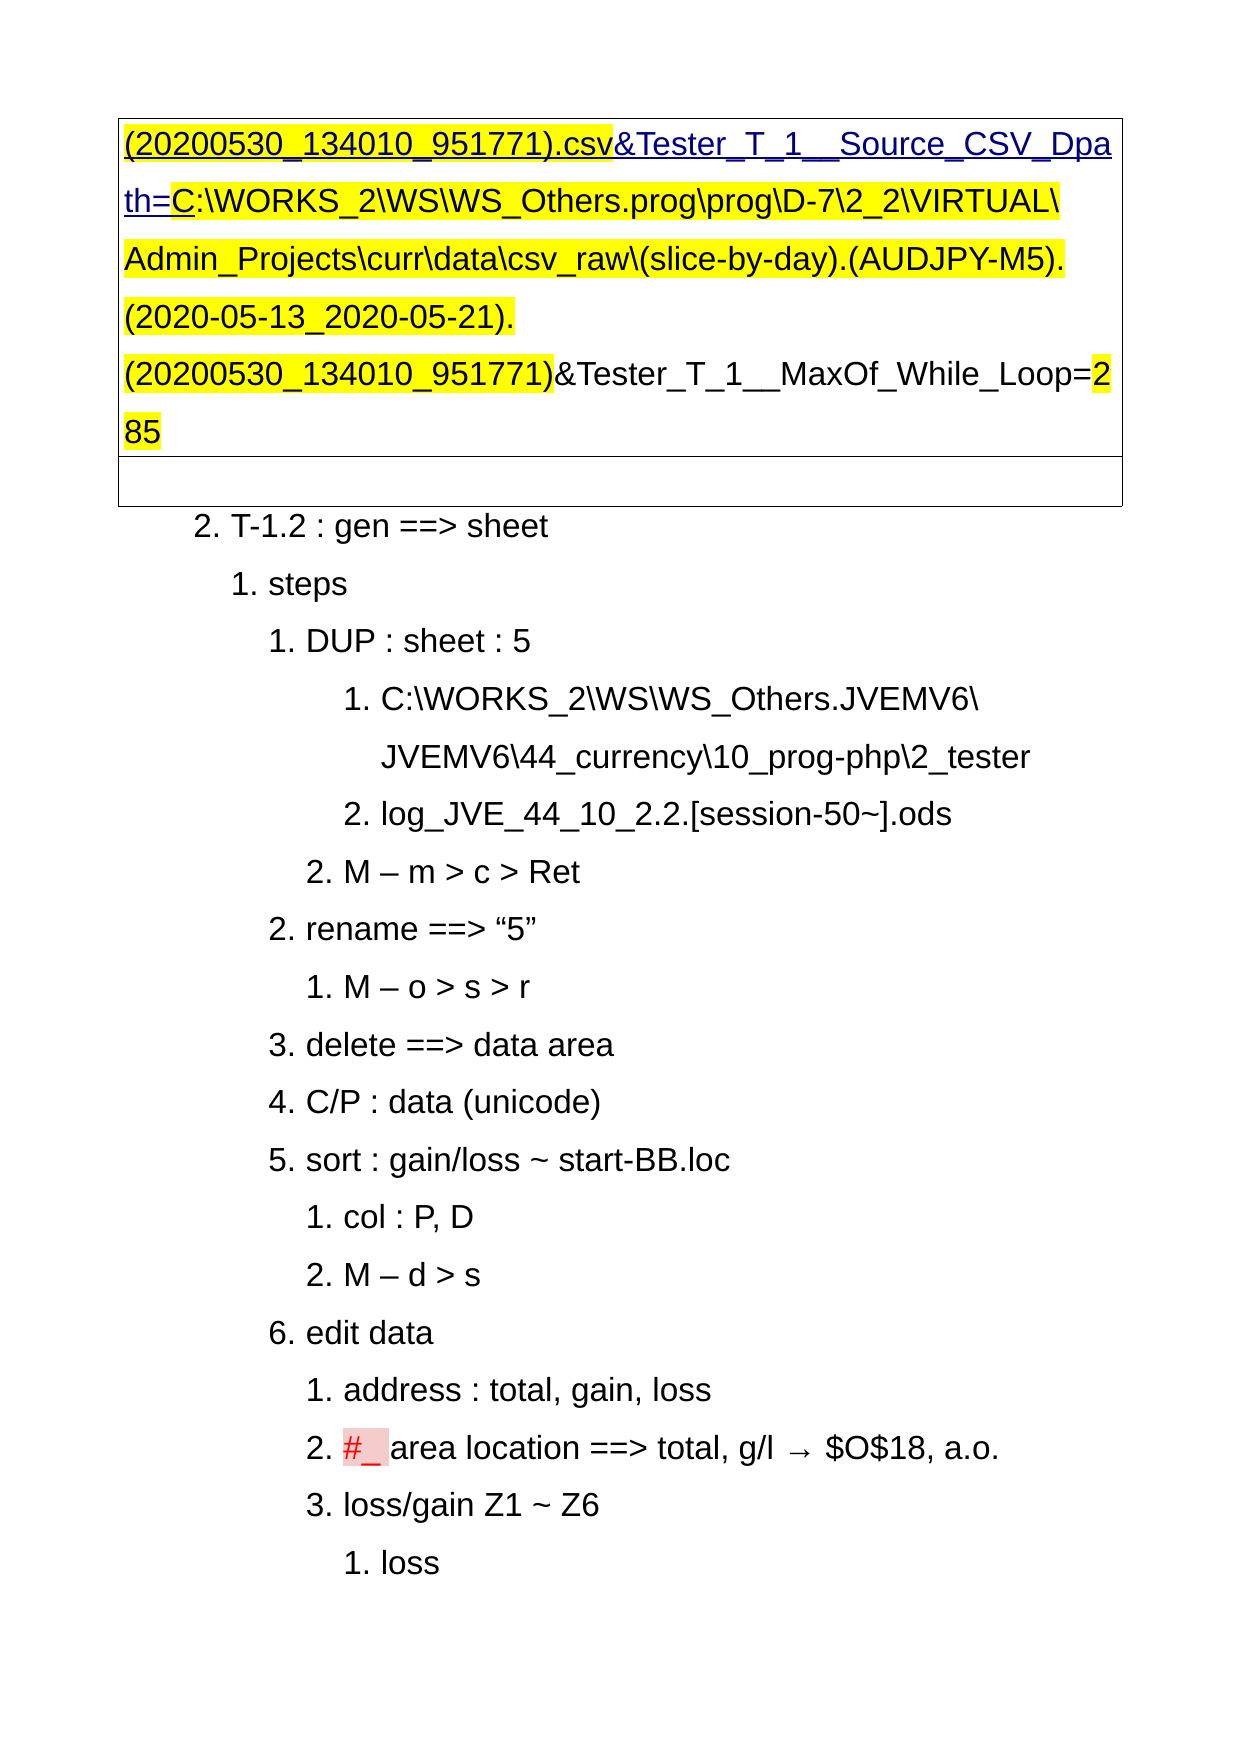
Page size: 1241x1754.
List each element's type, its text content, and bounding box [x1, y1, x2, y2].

list DUP : sheet : 5 [268, 621, 1122, 660]
list C/P : data (unicode) [268, 1082, 1122, 1121]
list address : total, gain, loss [306, 1370, 1122, 1409]
list #_ area location ==> total, g/l → $O$18, a.o. [306, 1428, 1122, 1466]
list edit data [268, 1313, 1122, 1351]
list rename ==> “5” [268, 909, 1122, 948]
list log_JVE_44_10_2.2.[session-50~].ods [343, 794, 1122, 833]
list delete ==> data area [268, 1025, 1122, 1063]
list M – d > s [306, 1255, 1122, 1293]
list M – o > s > r [306, 967, 1122, 1006]
list C:\WORKS_2\WS\WS_Others.JVEMV6\JVEMV6\44_currency\10_prog-php\2_tester [343, 679, 1122, 775]
list loss/gain Z1 ~ Z6 [306, 1486, 1122, 1524]
list sort : gain/loss ~ start-BB.loc [268, 1140, 1122, 1178]
list col : P, D [306, 1197, 1122, 1236]
table_header (20200530_134010_951771).csv&Tester_T_1__Source_CSV_Dpath=C:\WORKS_2\WS\WS_Others.prog\prog\D-7\2_2\VIRTUAL\Admin_Projects\curr\data\csv_raw\(slice-by-day).(AUDJPY-M5).(2020-05-13_2020-05-21).(20200530_134010_951771)&Tester_T_1__MaxOf_While_Loop=285 [119, 119, 1122, 456]
list M – m > c > Ret [306, 852, 1122, 890]
table_cell [119, 457, 1122, 506]
list T-1.2 : gen ==> sheet [193, 507, 1122, 545]
list steps [231, 564, 1122, 602]
list loss [343, 1543, 1122, 1582]
